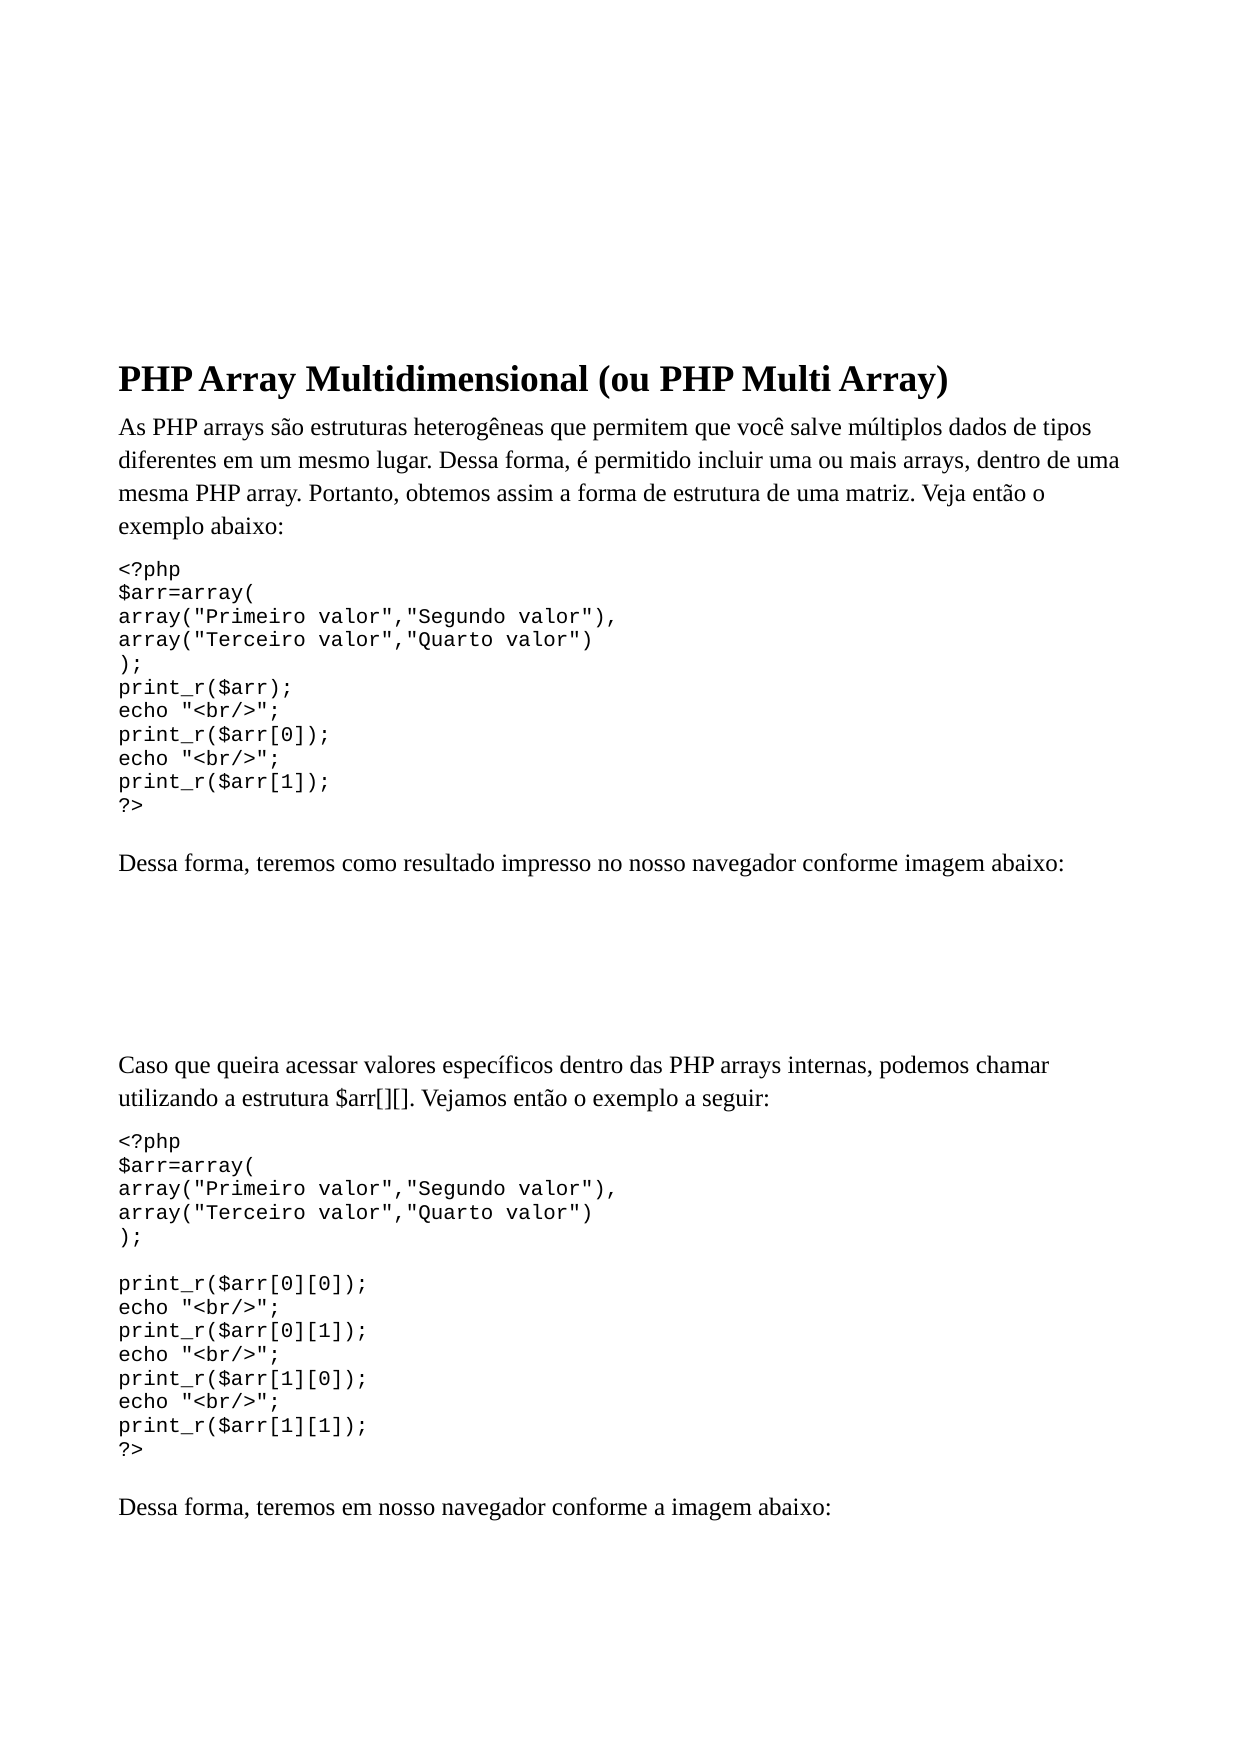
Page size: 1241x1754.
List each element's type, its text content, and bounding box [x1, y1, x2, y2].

text echo "<br/>"; [118, 1297, 1122, 1320]
text array("Terceiro valor","Quarto valor") [118, 629, 1122, 653]
text Dessa forma, teremos como resultado impresso no nosso navegador conforme imagem abaixo: [118, 848, 1122, 877]
text array("Primeiro valor","Segundo valor"), [118, 606, 1122, 629]
text echo "<br/>"; [118, 700, 1122, 724]
subtitle PHP Array Multidimensional (ou PHP Multi Array) [118, 356, 1122, 399]
text print_r($arr[1][1]); [118, 1415, 1122, 1438]
text print_r($arr[1]); [118, 771, 1122, 795]
text $arr=array( [118, 582, 1122, 606]
text echo "<br/>"; [118, 1344, 1122, 1368]
text $arr=array( [118, 1155, 1122, 1178]
text Caso que queira acessar valores específicos dentro das PHP arrays internas, podemos chamar utilizando a estrutura $arr[][]. Vejamos então o exemplo a seguir: [118, 1051, 1122, 1112]
text ?> [118, 1438, 1122, 1462]
text print_r($arr[1][0]); [118, 1368, 1122, 1391]
text print_r($arr); [118, 677, 1122, 700]
picture [118, 118, 983, 317]
text Dessa forma, teremos em nosso navegador conforme a imagem abaixo: [118, 1492, 1122, 1520]
text echo "<br/>"; [118, 1391, 1122, 1415]
text As PHP arrays são estruturas heterogêneas que permitem que você salve múltiplos dados de tipos diferentes em um mesmo lugar. Dessa forma, é permitido incluir uma ou mais arrays, dentro de uma mesma PHP array. Portanto, obtemos assim a forma de estrutura de uma matriz. Veja então o exemplo abaixo: [118, 412, 1122, 540]
text array("Primeiro valor","Segundo valor"), [118, 1178, 1122, 1202]
text <?php [118, 1131, 1122, 1155]
text print_r($arr[0]); [118, 724, 1122, 748]
picture [118, 895, 1241, 1032]
text echo "<br/>"; [118, 748, 1122, 771]
text ?> [118, 795, 1122, 819]
text ); [118, 653, 1122, 677]
text print_r($arr[0][1]); [118, 1320, 1122, 1344]
text ); [118, 1226, 1122, 1249]
text print_r($arr[0][0]); [118, 1273, 1122, 1297]
text array("Terceiro valor","Quarto valor") [118, 1202, 1122, 1226]
text <?php [118, 558, 1122, 582]
